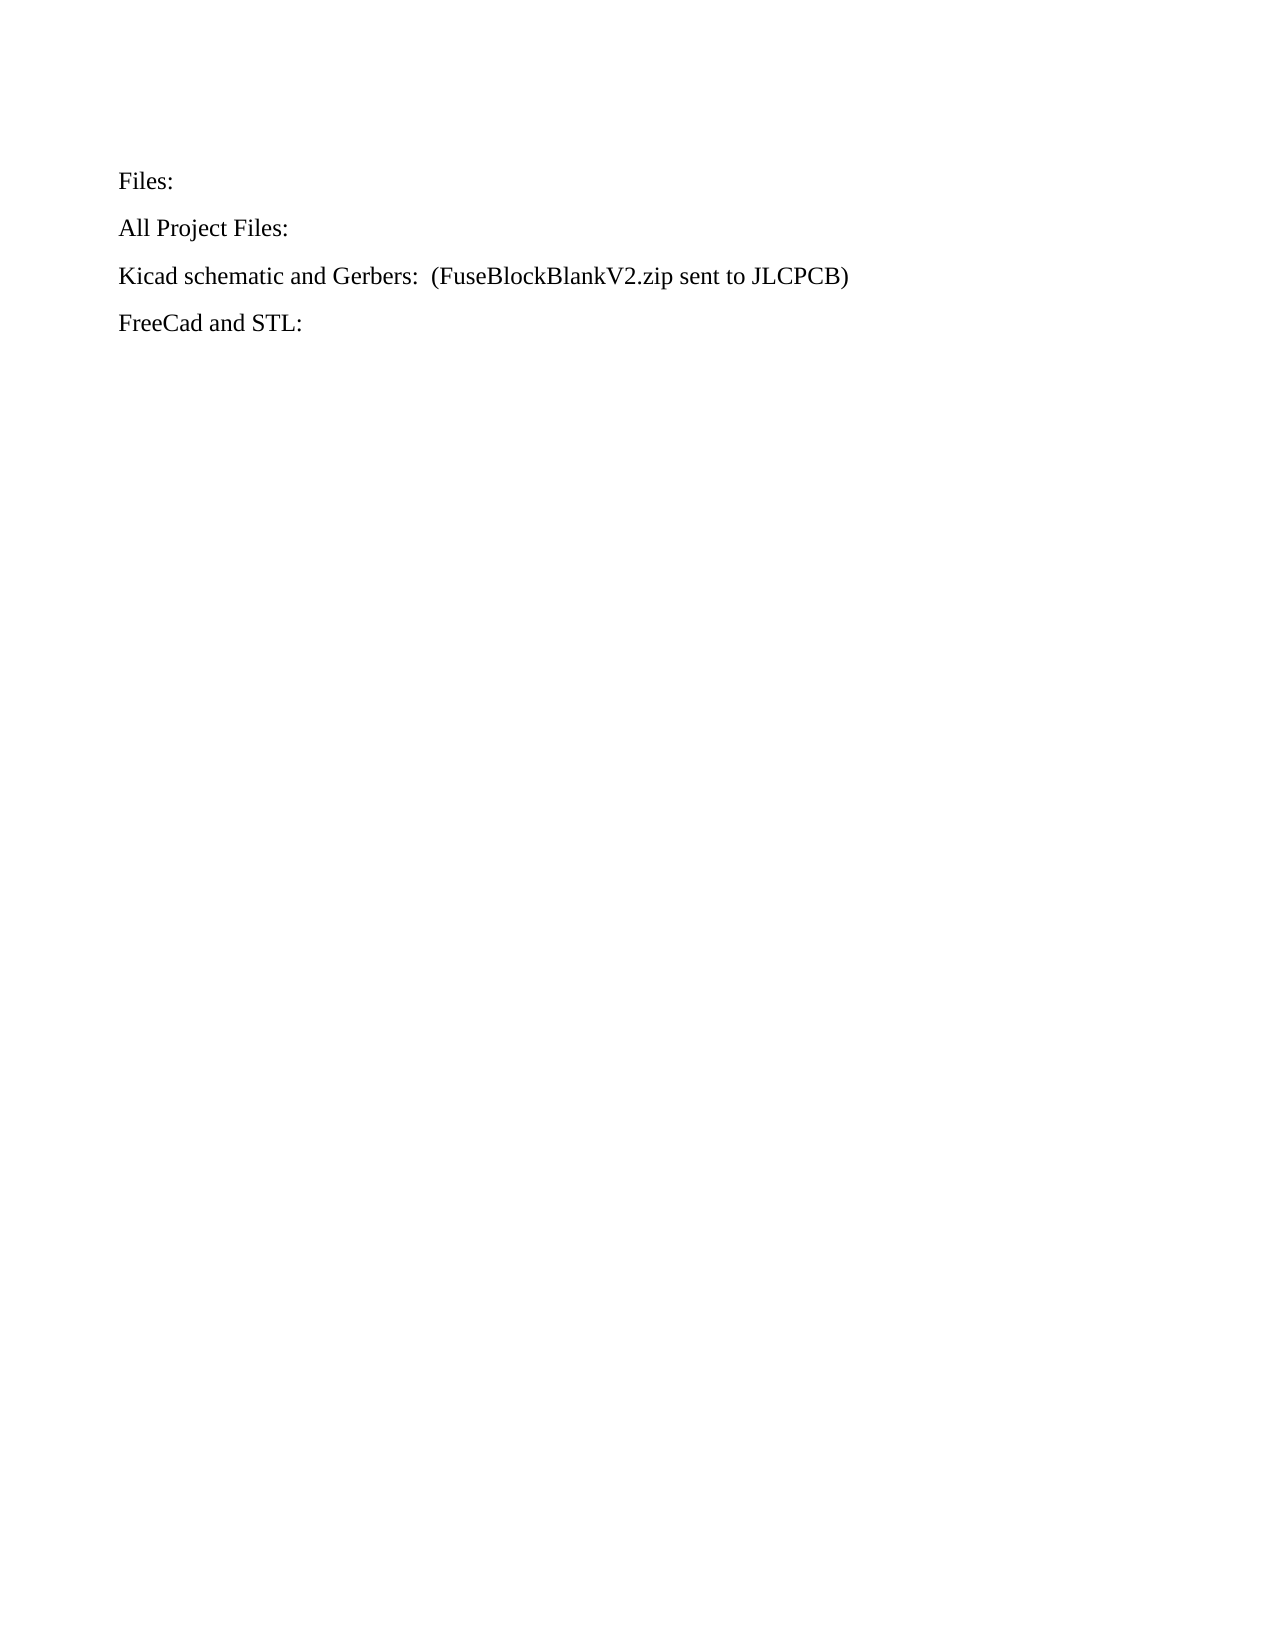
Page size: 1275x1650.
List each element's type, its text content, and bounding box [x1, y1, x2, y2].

text Kicad schematic and Gerbers: (FuseBlockBlankV2.zip sent to JLCPCB) [118, 261, 1157, 290]
text Files: [118, 166, 1157, 194]
text FreeCad and STL: [118, 308, 1157, 337]
text All Project Files: [118, 213, 1157, 242]
